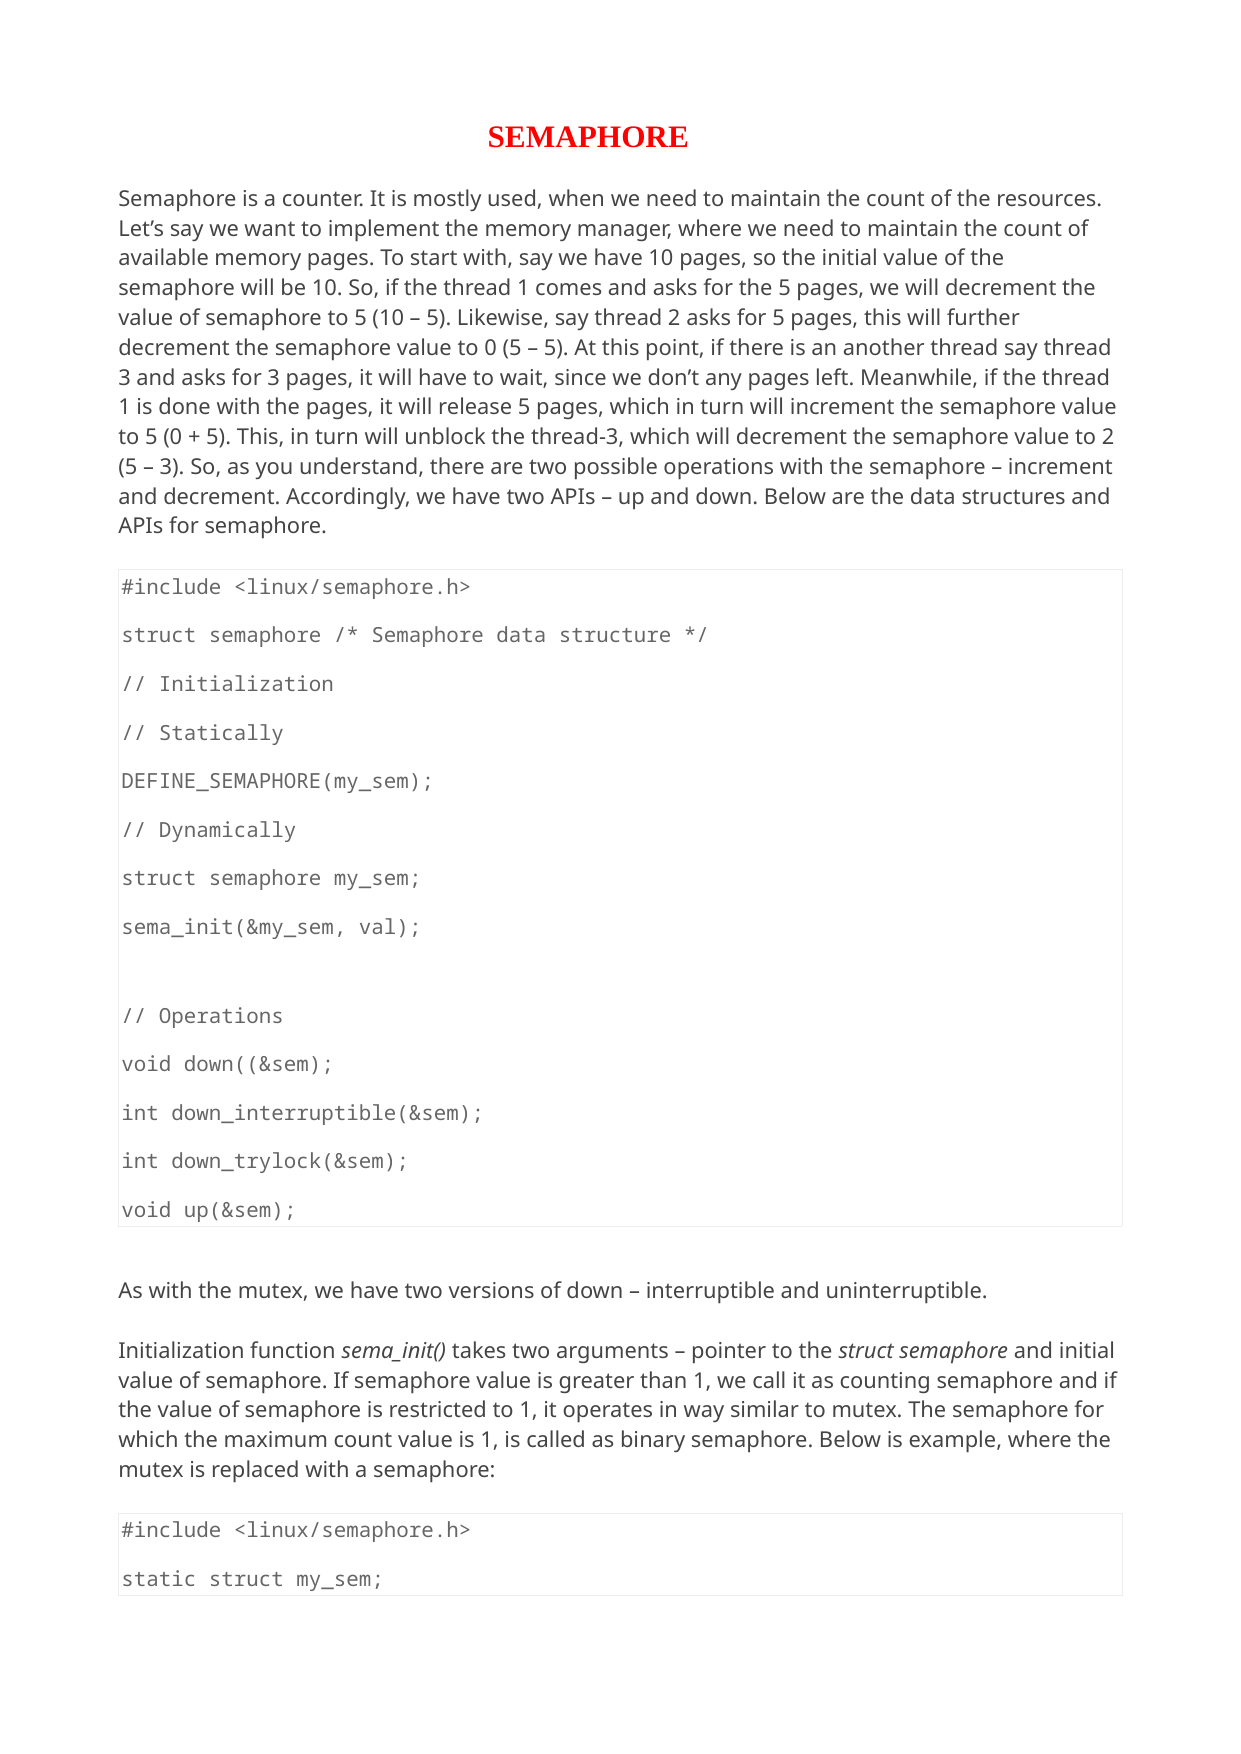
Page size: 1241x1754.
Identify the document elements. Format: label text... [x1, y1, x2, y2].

text // Operations [119, 998, 1122, 1029]
text As with the mutex, we have two versions of down – interruptible and uninterruptible. [118, 1275, 1122, 1305]
text DEFINE_SEMAPHORE(my_sem); [119, 763, 1122, 795]
text Initialization function sema_init() takes two arguments – pointer to the struct semaphore and initial value of semaphore. If semaphore value is greater than 1, we call it as counting semaphore and if the value of semaphore is restricted to 1, it operates in way similar to mutex. The semaphore for which the maximum count value is 1, is called as binary semaphore. Below is example, where the mutex is replaced with a semaphore: [118, 1335, 1122, 1484]
text int down_interruptible(&sem); [119, 1095, 1122, 1126]
text struct semaphore my_sem; [119, 860, 1122, 892]
text static struct my_sem; [119, 1561, 1122, 1595]
text #include <linux/semaphore.h> [119, 1514, 1122, 1544]
text // Dynamically [119, 812, 1122, 843]
text SEMAPHORE [118, 118, 1122, 154]
text // Initialization [119, 666, 1122, 698]
text void down((&sem); [119, 1046, 1122, 1078]
text struct semaphore /* Semaphore data structure */ [119, 618, 1122, 649]
text sema_init(&my_sem, val); [119, 909, 1122, 940]
text #include <linux/semaphore.h> [119, 570, 1122, 601]
text // Statically [119, 715, 1122, 746]
text void up(&sem); [119, 1192, 1122, 1226]
text Semaphore is a counter. It is mostly used, when we need to maintain the count of the resources. Let’s say we want to implement the memory manager, where we need to maintain the count of available memory pages. To start with, say we have 10 pages, so the initial value of the semaphore will be 10. So, if the thread 1 comes and asks for the 5 pages, we will decrement the value of semaphore to 5 (10 – 5). Likewise, say thread 2 asks for 5 pages, this will further decrement the semaphore value to 0 (5 – 5). At this point, if there is an another thread say thread 3 and asks for 3 pages, it will have to wait, since we don’t any pages left. Meanwhile, if the thread 1 is done with the pages, it will release 5 pages, which in turn will increment the semaphore value to 5 (0 + 5). This, in turn will unblock the thread-3, which will decrement the semaphore value to 2 (5 – 3). So, as you understand, there are two possible operations with the semaphore – increment and decrement. Accordingly, we have two APIs – up and down. Below are the data structures and APIs for semaphore. [118, 183, 1122, 540]
text int down_trylock(&sem); [119, 1143, 1122, 1175]
